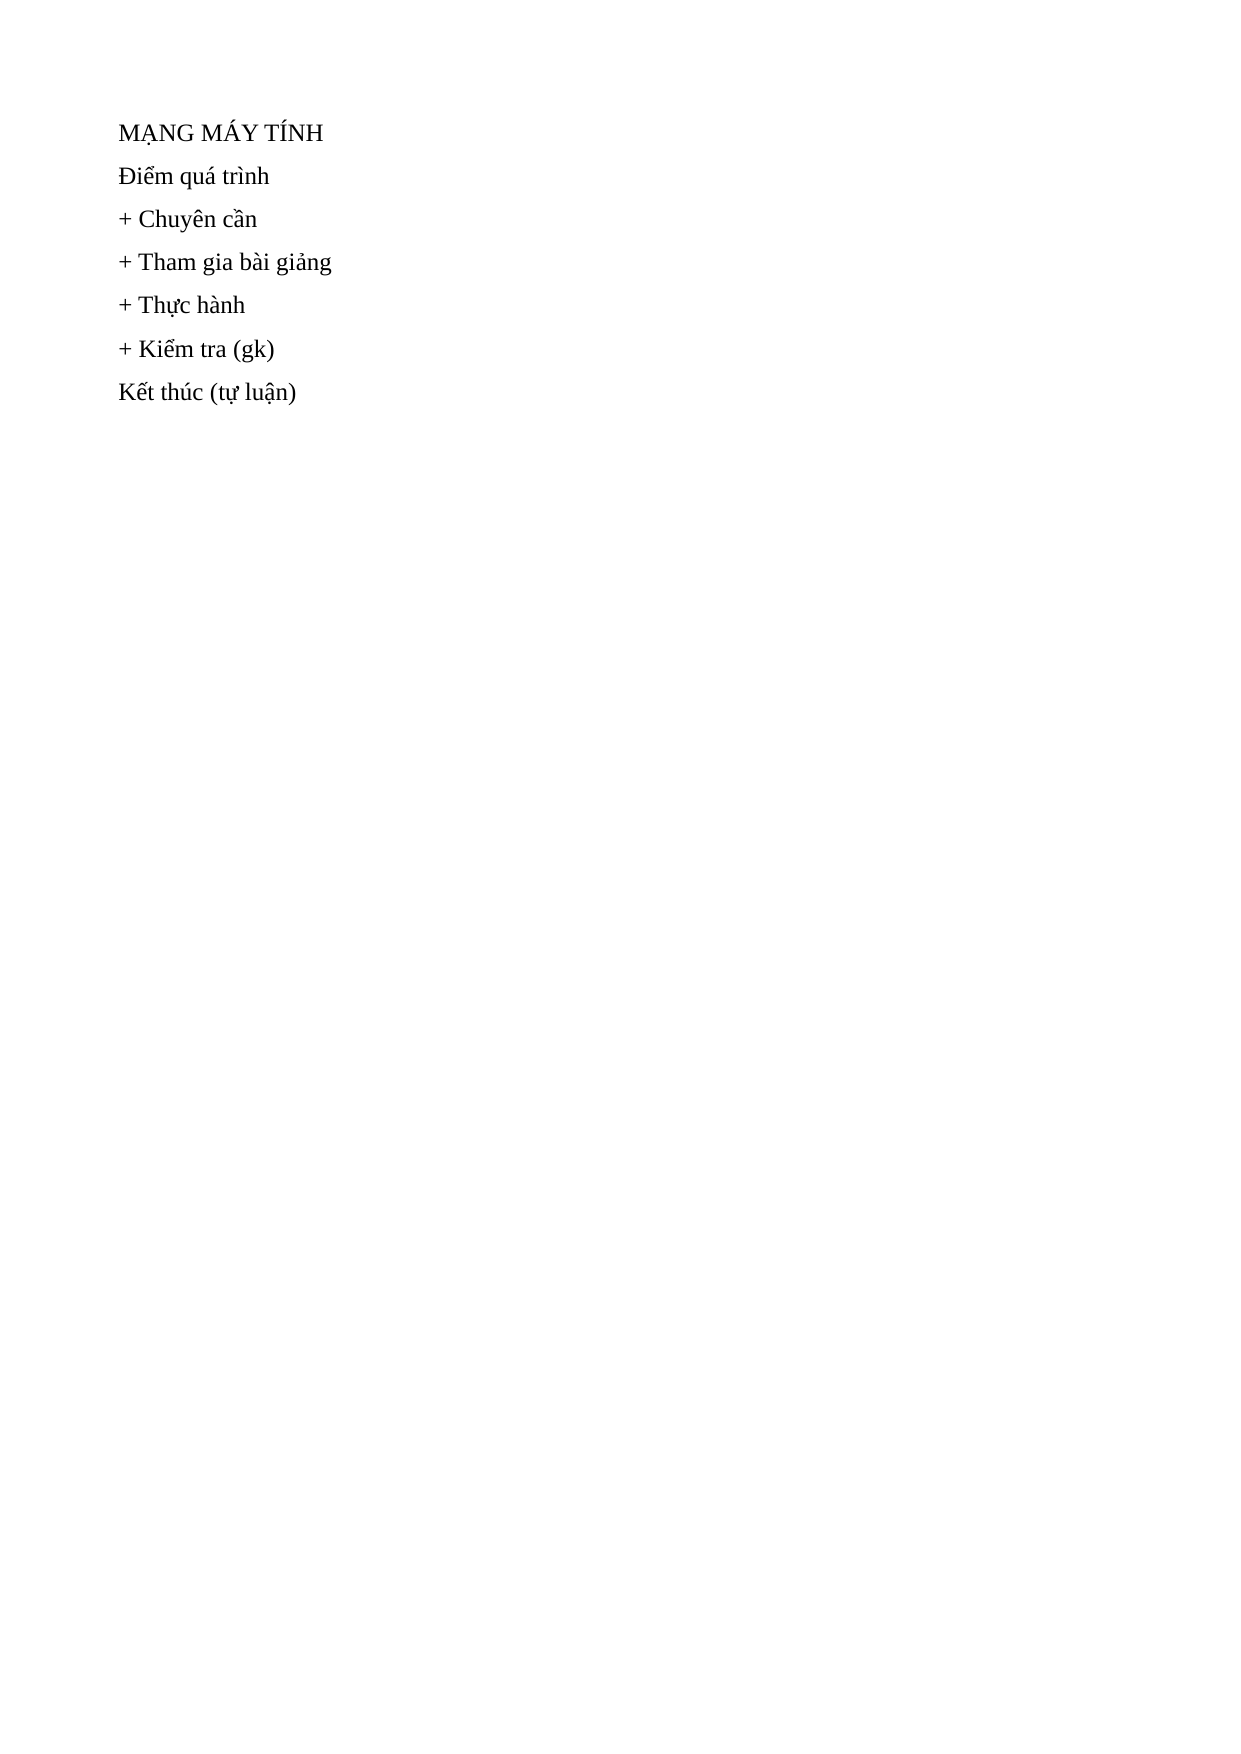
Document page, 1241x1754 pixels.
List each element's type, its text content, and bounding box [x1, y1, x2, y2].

text MẠNG MÁY TÍNH [118, 118, 1122, 147]
text + Chuyên cần [118, 204, 1122, 233]
text Điểm quá trình [118, 161, 1122, 190]
text + Thực hành [118, 291, 1122, 319]
text + Kiểm tra (gk) [118, 334, 1122, 362]
text Kết thúc (tự luận) [118, 377, 1122, 406]
text + Tham gia bài giảng [118, 247, 1122, 276]
